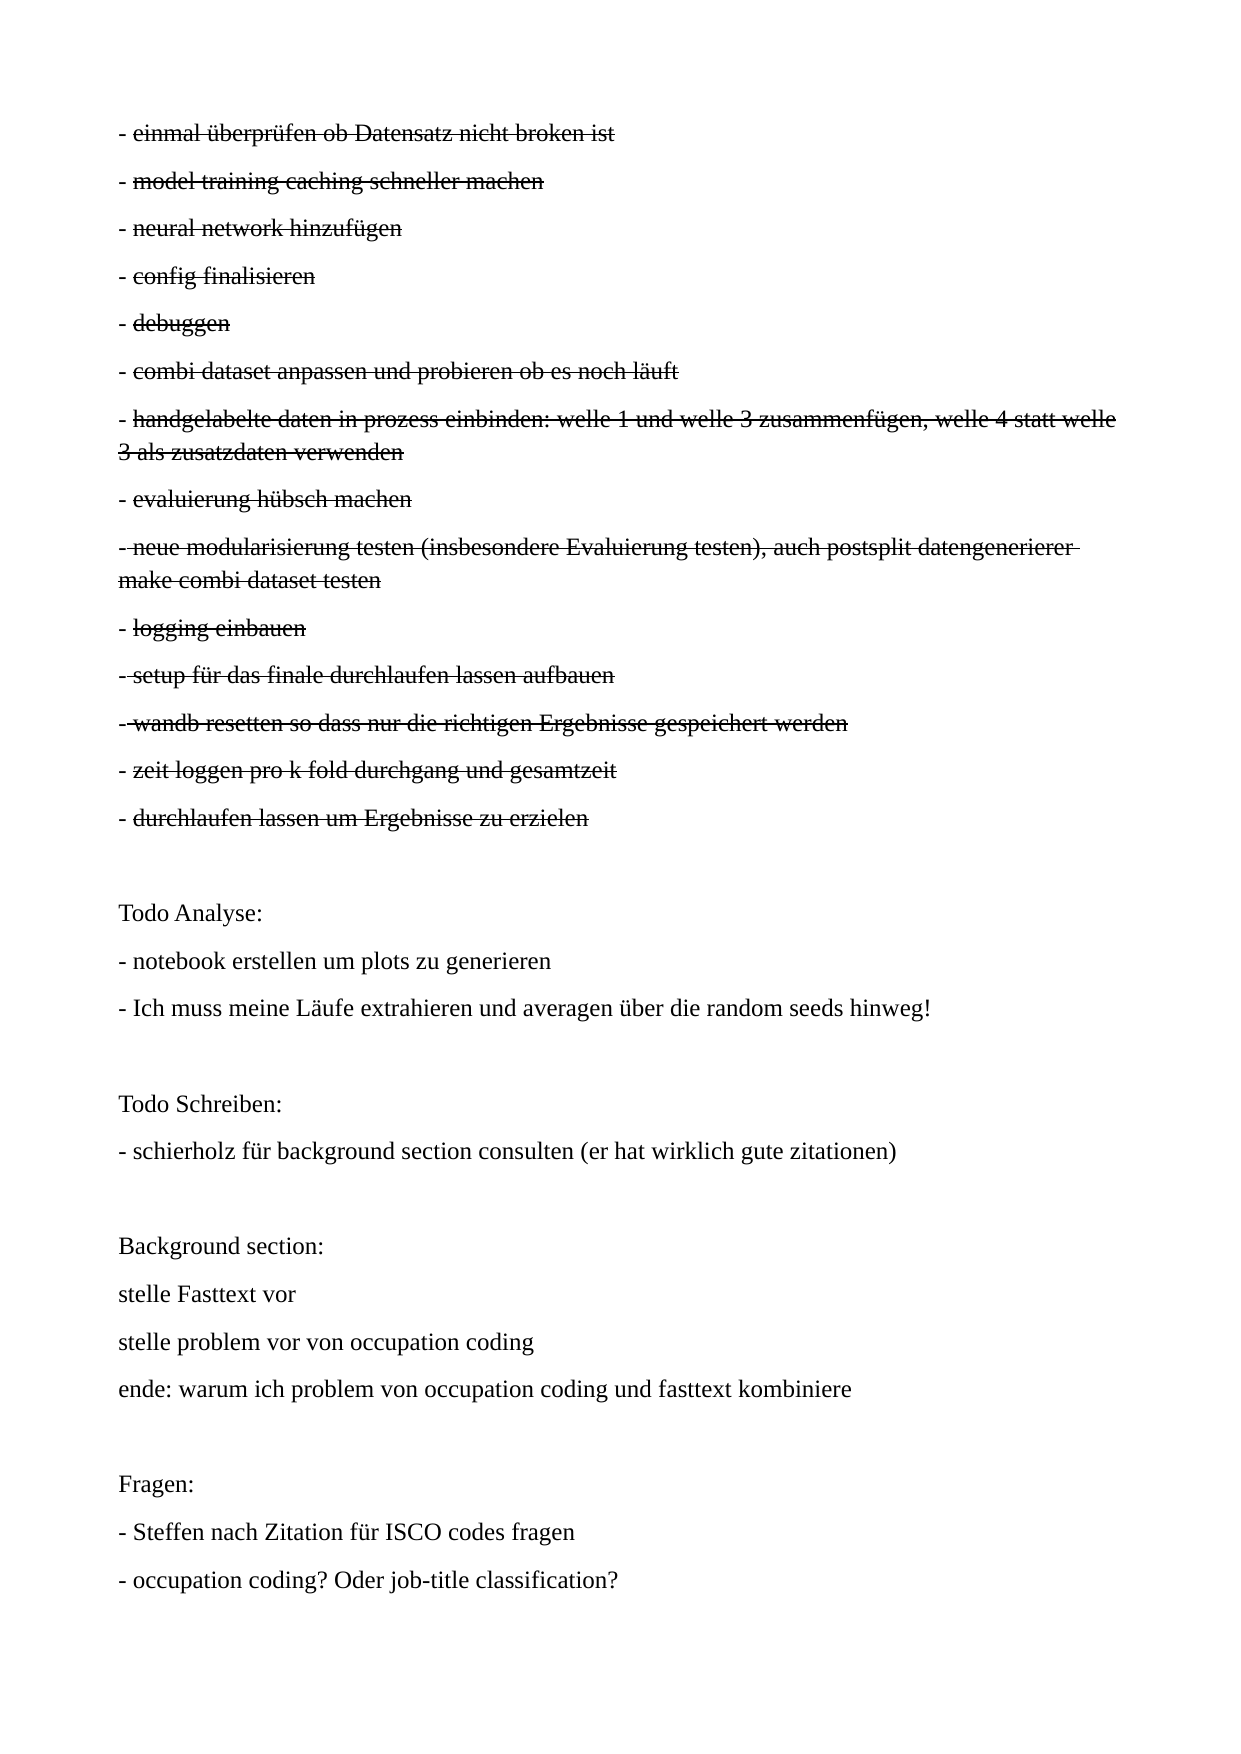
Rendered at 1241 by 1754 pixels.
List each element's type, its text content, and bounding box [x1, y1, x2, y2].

text - notebook erstellen um plots zu generieren [118, 946, 1122, 974]
text - Ich muss meine Läufe extrahieren und averagen über die random seeds hinweg! [118, 993, 1122, 1022]
text - wandb resetten so dass nur die richtigen Ergebnisse gespeichert werden [118, 708, 1122, 737]
text - schierholz für background section consulten (er hat wirklich gute zitationen) [118, 1136, 1122, 1165]
text - neue modularisierung testen (insbesondere Evaluierung testen), auch postsplit datengenerierer make combi dataset testen [118, 532, 1122, 594]
text - occupation coding? Oder job-title classification? [118, 1565, 1122, 1593]
text - debuggen [118, 308, 1122, 337]
text - durchlaufen lassen um Ergebnisse zu erzielen [118, 803, 1122, 832]
text - zeit loggen pro k fold durchgang und gesamtzeit [118, 755, 1122, 784]
text stelle problem vor von occupation coding [118, 1327, 1122, 1355]
text Fragen: [118, 1469, 1122, 1498]
text - model training caching schneller machen [118, 166, 1122, 194]
text - Steffen nach Zitation für ISCO codes fragen [118, 1517, 1122, 1546]
text stelle Fasttext vor [118, 1279, 1122, 1308]
text - config finalisieren [118, 261, 1122, 290]
text ende: warum ich problem von occupation coding und fasttext kombiniere [118, 1374, 1122, 1403]
text - neural network hinzufügen [118, 213, 1122, 242]
text Todo Analyse: [118, 898, 1122, 927]
text - combi dataset anpassen und probieren ob es noch läuft [118, 356, 1122, 385]
text - setup für das finale durchlaufen lassen aufbauen [118, 660, 1122, 689]
text Background section: [118, 1231, 1122, 1260]
text - einmal überprüfen ob Datensatz nicht broken ist [118, 118, 1122, 147]
text - logging einbauen [118, 613, 1122, 641]
text - handgelabelte daten in prozess einbinden: welle 1 und welle 3 zusammenfügen, welle 4 statt welle 3 als zusatzdaten verwenden [118, 404, 1122, 466]
text Todo Schreiben: [118, 1089, 1122, 1117]
text - evaluierung hübsch machen [118, 484, 1122, 513]
